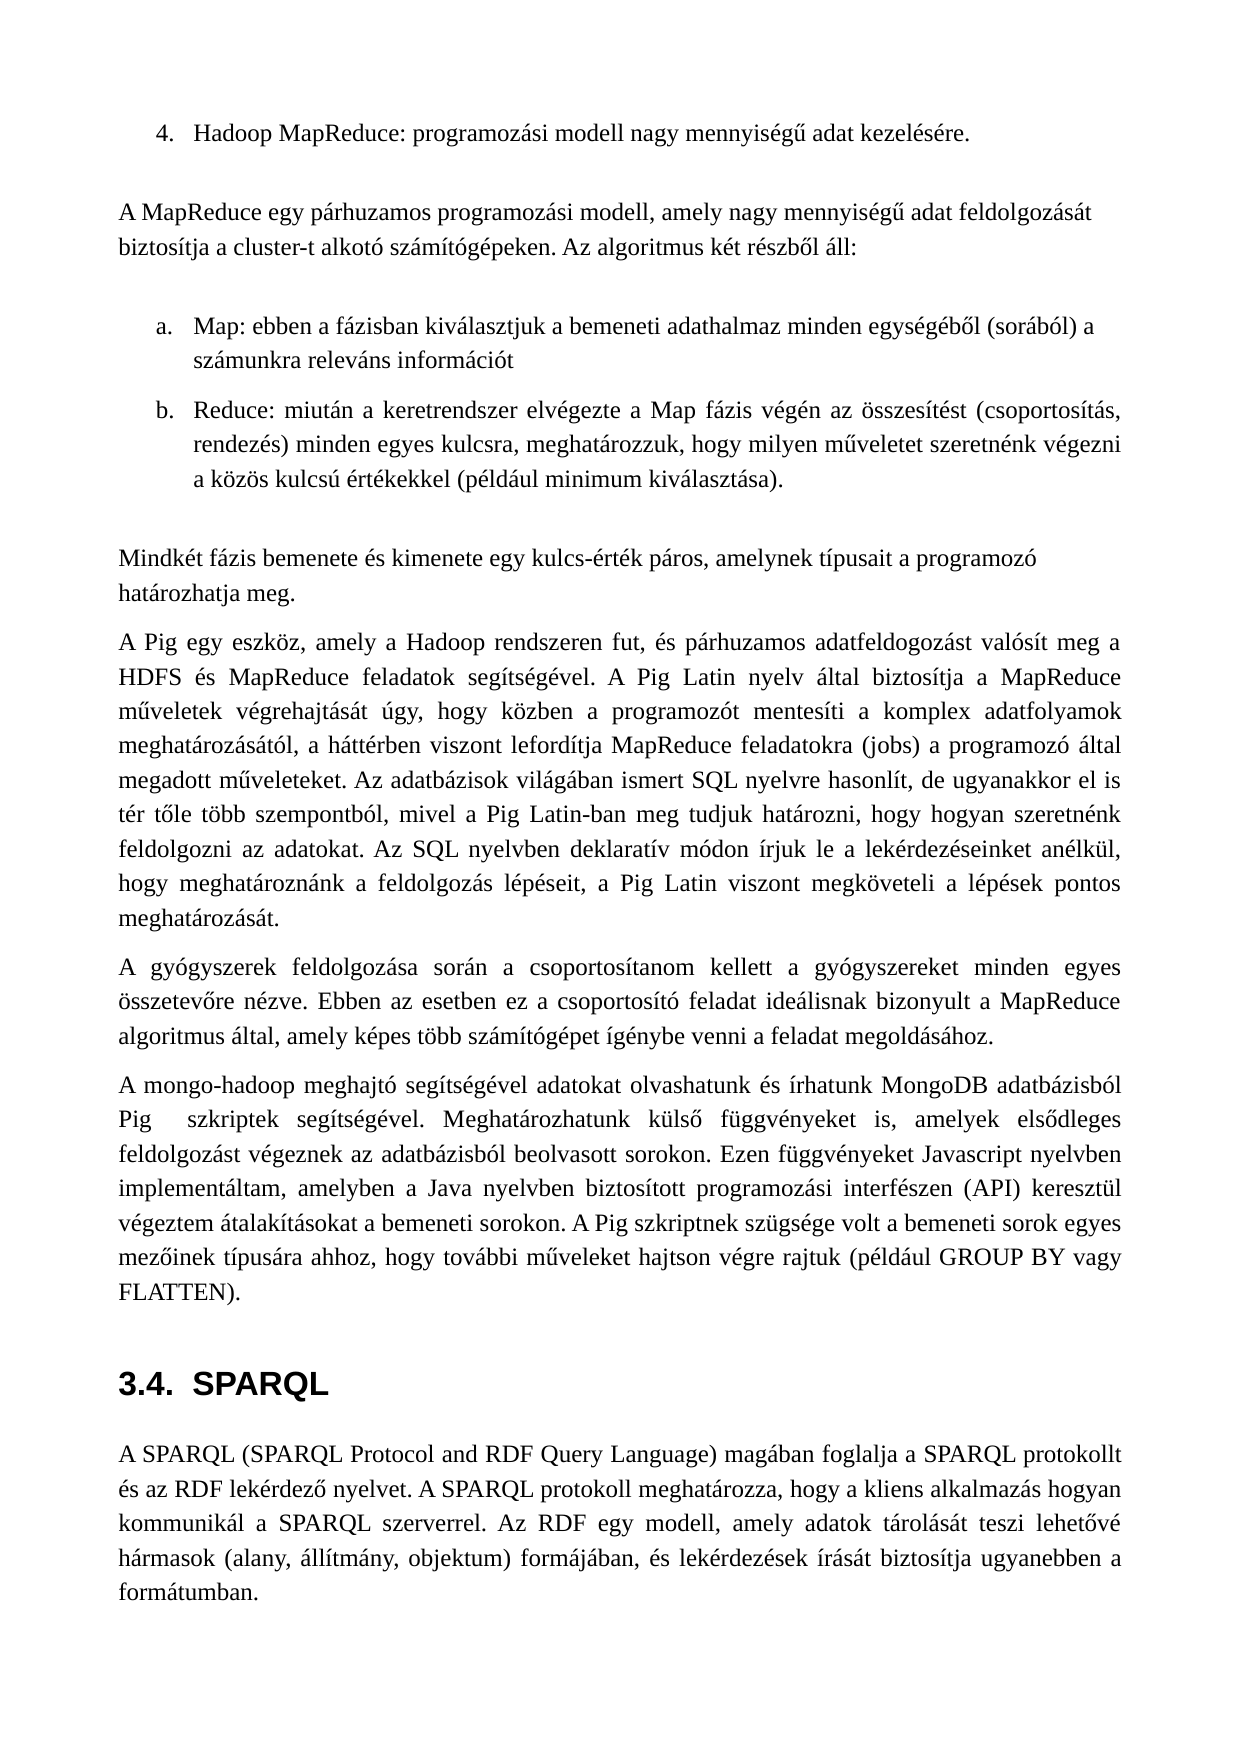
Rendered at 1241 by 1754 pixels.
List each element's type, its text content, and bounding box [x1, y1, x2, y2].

title Mindkét fázis bemenete és kimenete egy kulcs-érték páros, amelynek típusait a programozó határozhatja meg. [118, 543, 1122, 606]
text A gyógyszerek feldolgozása során a csoportosítanom kellett a gyógyszereket minden egyes összetevőre nézve. Ebben az esetben ez a csoportosító feladat ideálisnak bizonyult a MapReduce algoritmus által, amely képes több számítógépet ígénybe venni a feladat megoldásához. [118, 952, 1122, 1050]
list Reduce: miután a keretrendszer elvégezte a Map fázis végén az összesítést (csoportosítás, rendezés) minden egyes kulcsra, meghatározzuk, hogy milyen műveletet szeretnénk végezni a közös kulcsú értékekkel (például minimum kiválasztása). [156, 395, 1122, 493]
text A Pig egy eszköz, amely a Hadoop rendszeren fut, és párhuzamos adatfeldogozást valósít meg a HDFS és MapReduce feladatok segítségével. A Pig Latin nyelv által biztosítja a MapReduce műveletek végrehajtását úgy, hogy közben a programozót mentesíti a komplex adatfolyamok meghatározásától, a háttérben viszont lefordítja MapReduce feladatokra (jobs) a programozó által megadott műveleteket. Az adatbázisok világában ismert SQL nyelvre hasonlít, de ugyanakkor el is tér tőle több szempontból, mivel a Pig Latin-ban meg tudjuk határozni, hogy hogyan szeretnénk feldolgozni az adatokat. Az SQL nyelvben deklaratív módon írjuk le a lekérdezéseinket anélkül, hogy meghatároznánk a feldolgozás lépéseit, a Pig Latin viszont megköveteli a lépések pontos meghatározását. [118, 627, 1122, 932]
subtitle SPARQL [118, 1363, 1122, 1402]
text A mongo-hadoop meghajtó segítségével adatokat olvashatunk és írhatunk MongoDB adatbázisból Pig szkriptek segítségével. Meghatározhatunk külső függvényeket is, amelyek elsődleges feldolgozást végeznek az adatbázisból beolvasott sorokon. Ezen függvényeket Javascript nyelvben implementáltam, amelyben a Java nyelvben biztosított programozási interfészen (API) keresztül végeztem átalakításokat a bemeneti sorokon. A Pig szkriptnek szügsége volt a bemeneti sorok egyes mezőinek típusára ahhoz, hogy további műveleket hajtson végre rajtuk (például GROUP BY vagy FLATTEN). [118, 1070, 1122, 1306]
title Map: ebben a fázisban kiválasztjuk a bemeneti adathalmaz minden egységéből (sorából) a számunkra releváns információt [156, 311, 1122, 374]
title A SPARQL (SPARQL Protocol and RDF Query Language) magában foglalja a SPARQL protokollt és az RDF lekérdező nyelvet. A SPARQL protokoll meghatározza, hogy a kliens alkalmazás hogyan kommunikál a SPARQL szerverrel. Az RDF egy modell, amely adatok tárolását teszi lehetővé hármasok (alany, állítmány, objektum) formájában, és lekérdezések írását biztosítja ugyanebben a formátumban. [118, 1439, 1122, 1606]
title A MapReduce egy párhuzamos programozási modell, amely nagy mennyiségű adat feldolgozását biztosítja a cluster-t alkotó számítógépeken. Az algoritmus két részből áll: [118, 197, 1122, 260]
list Hadoop MapReduce: programozási modell nagy mennyiségű adat kezelésére. [156, 118, 1122, 147]
